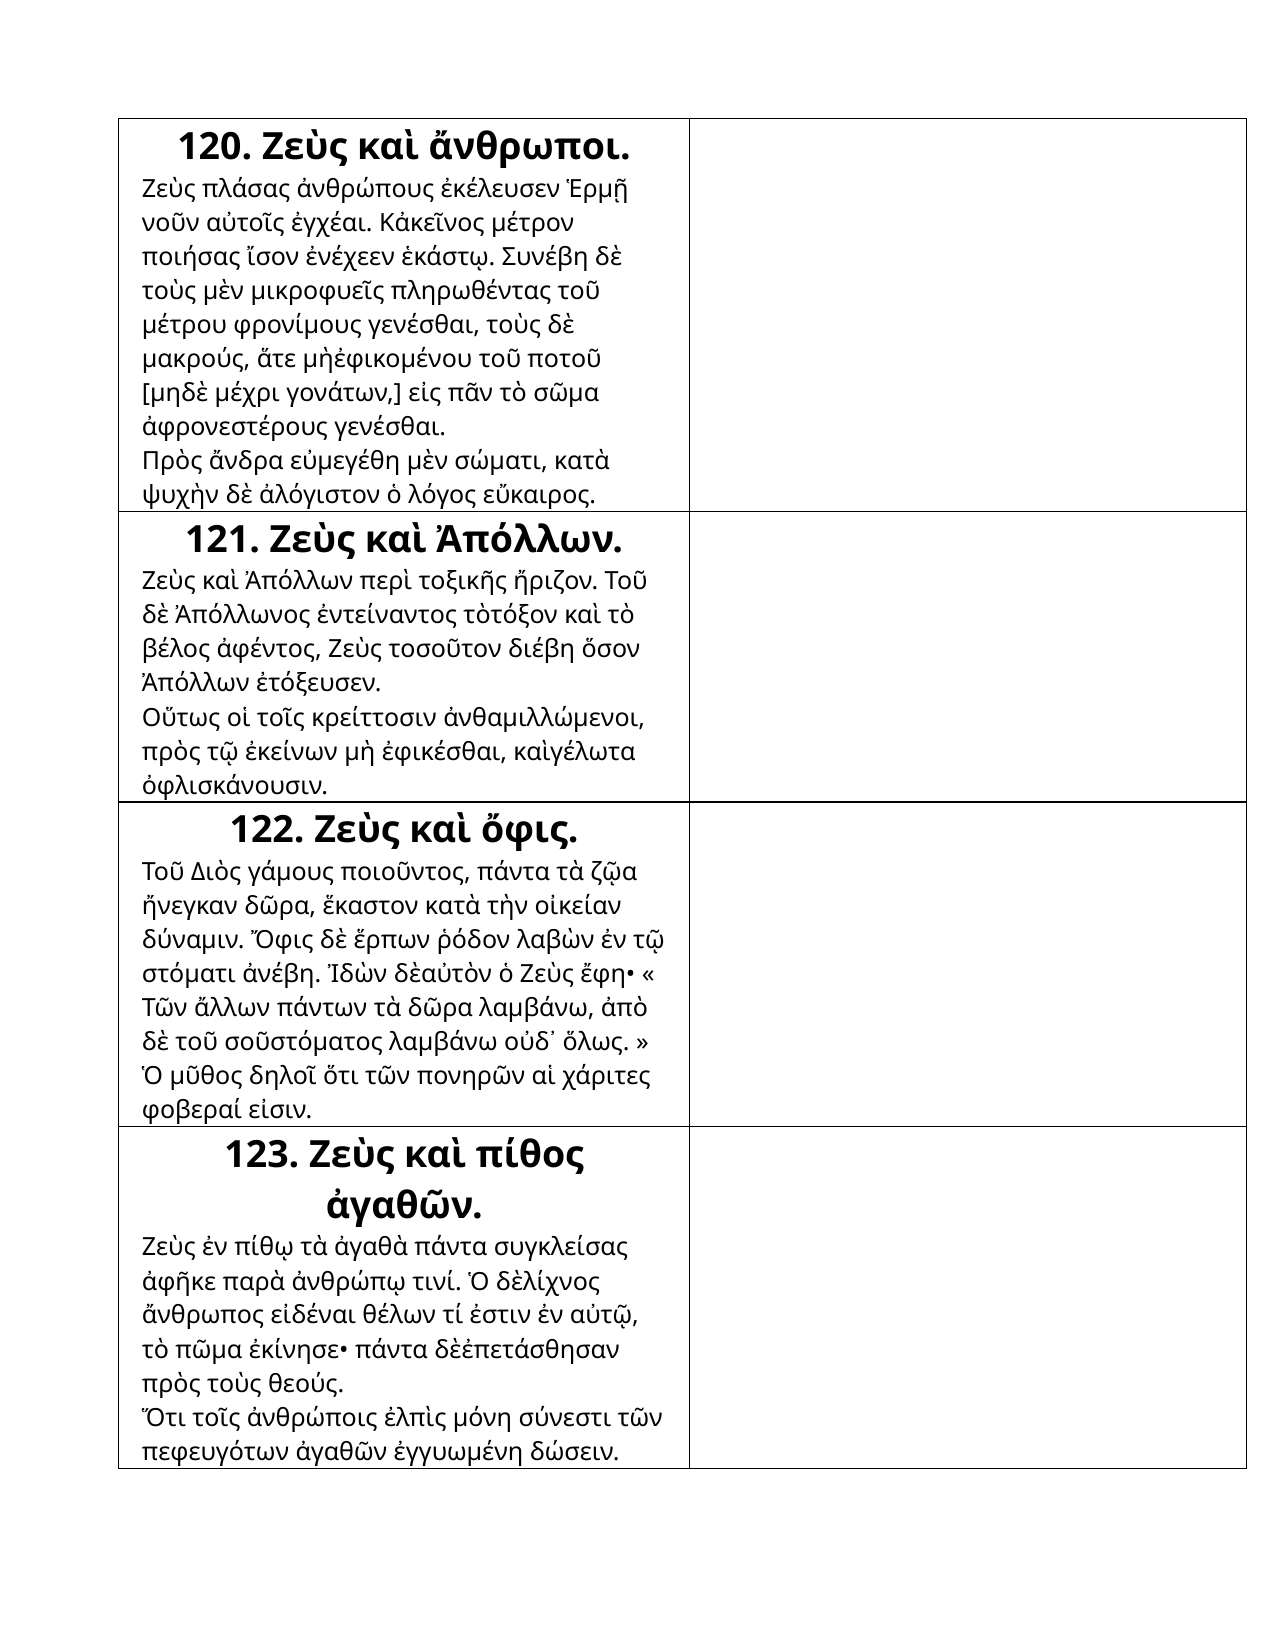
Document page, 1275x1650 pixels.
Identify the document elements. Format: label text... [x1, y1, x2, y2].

table_cell 120. Ζεὺς καὶ ἄνθρωποι. Ζεὺς πλάσας ἀνθρώπους ἐκέλευσεν Ἑρμῇ νοῦν αὐτοῖς ἐγχέαι. Κἀκεῖνος μέτρον ποιήσας ἴσον ἐνέχεεν ἑκάστῳ. Συνέβη δὲ τοὺς μὲν μικροφυεῖς πληρωθέντας τοῦ μέτρου φρονίμους γενέσθαι, τοὺς δὲ μακρούς, ἅτε μὴἐφικομένου τοῦ ποτοῦ [μηδὲ μέχρι γονάτων,] εἰς πᾶν τὸ σῶμα ἀφρονεστέρους γενέσθαι. Πρὸς ἄνδρα εὐμεγέθη μὲν σώματι, κατὰ ψυχὴν δὲ ἀλόγιστον ὁ λόγος εὔκαιρος. [119, 119, 689, 511]
table_cell [690, 803, 1246, 1126]
table_cell [690, 512, 1246, 801]
table_cell 121. Ζεὺς καὶ Ἀπόλλων. Ζεὺς καὶ Ἀπόλλων περὶ τοξικῆς ἤριζον. Τοῦ δὲ Ἀπόλλωνος ἐντείναντος τὸτόξον καὶ τὸ βέλος ἀφέντος, Ζεὺς τοσοῦτον διέβη ὅσον Ἀπόλλων ἐτόξευσεν. Οὕτως οἱ τοῖς κρείττοσιν ἀνθαμιλλώμενοι, πρὸς τῷ ἐκείνων μὴ ἐφικέσθαι, καὶγέλωτα ὀφλισκάνουσιν. [119, 512, 689, 801]
table_cell [690, 1127, 1246, 1467]
table_cell 123. Ζεὺς καὶ πίθος ἀγαθῶν. Ζεὺς ἐν πίθῳ τὰ ἀγαθὰ πάντα συγκλείσας ἀφῆκε παρὰ ἀνθρώπῳ τινί. Ὁ δὲλίχνος ἄνθρωπος εἰδέναι θέλων τί ἐστιν ἐν αὐτῷ, τὸ πῶμα ἐκίνησε• πάντα δὲἐπετάσθησαν πρὸς τοὺς θεούς. Ὅτι τοῖς ἀνθρώποις ἐλπὶς μόνη σύνεστι τῶν πεφευγότων ἀγαθῶν ἐγγυωμένη δώσειν. [119, 1127, 689, 1467]
table_cell 122. Ζεὺς καὶ ὄφις. Τοῦ Διὸς γάμους ποιοῦντος, πάντα τὰ ζῷα ἤνεγκαν δῶρα, ἕκαστον κατὰ τὴν οἰκείαν δύναμιν. Ὄφις δὲ ἕρπων ῥόδον λαβὼν ἐν τῷ στόματι ἀνέβη. Ἰδὼν δὲαὐτὸν ὁ Ζεὺς ἔφη• « Τῶν ἄλλων πάντων τὰ δῶρα λαμβάνω, ἀπὸ δὲ τοῦ σοῦστόματος λαμβάνω οὐδ᾿ ὅλως. » Ὁ μῦθος δηλοῖ ὅτι τῶν πονηρῶν αἱ χάριτες φοβεραί εἰσιν. [119, 803, 689, 1126]
table_cell [690, 119, 1246, 511]
